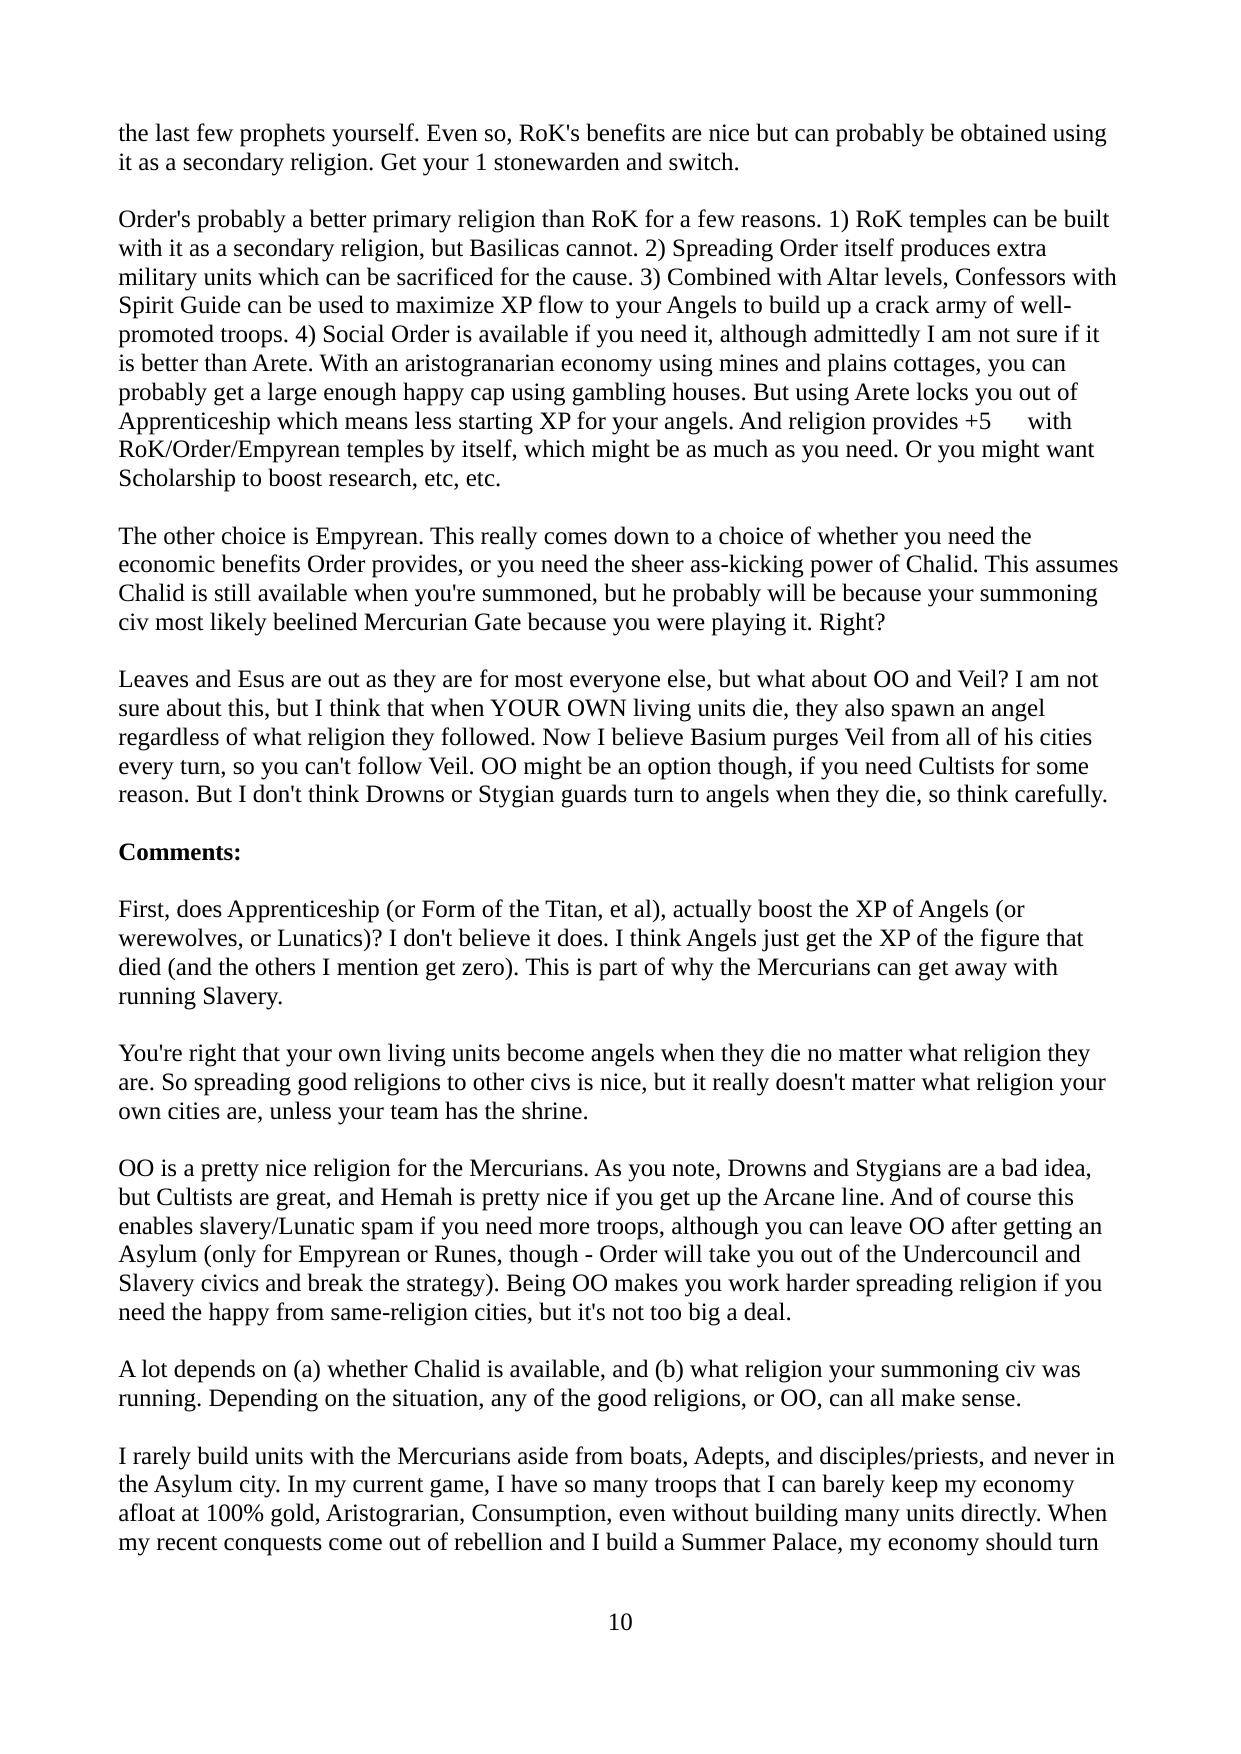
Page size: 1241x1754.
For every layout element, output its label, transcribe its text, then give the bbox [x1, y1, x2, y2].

text A lot depends on (a) whether Chalid is available, and (b) what religion your summoning civ was running. Depending on the situation, any of the good religions, or OO, can all make sense. [118, 1354, 1122, 1412]
text Comments: [118, 837, 1122, 866]
text I rarely build units with the Mercurians aside from boats, Adepts, and disciples/priests, and never in the Asylum city. In my current game, I have so many troops that I can barely keep my economy afloat at 100% gold, Aristograrian, Consumption, even without building many units directly. When my recent conquests come out of rebellion and I build a Summer Palace, my economy should turn [118, 1441, 1122, 1556]
text First, does Apprenticeship (or Form of the Titan, et al), actually boost the XP of Angels (or werewolves, or Lunatics)? I don't believe it does. I think Angels just get the XP of the figure that died (and the others I mention get zero). This is part of why the Mercurians can get away with running Slavery. You're right that your own living units become angels when they die no matter what religion they are. So spreading good religions to other civs is nice, but it really doesn't matter what religion your own cities are, unless your team has the shrine. OO is a pretty nice religion for the Mercurians. As you note, Drowns and Stygians are a bad idea, but Cultists are great, and Hemah is pretty nice if you get up the Arcane line. And of course this enables slavery/Lunatic spam if you need more troops, although you can leave OO after getting an Asylum (only for Empyrean or Runes, though - Order will take you out of the Undercouncil and Slavery civics and break the strategy). Being OO makes you work harder spreading religion if you need the happy from same-religion cities, but it's not too big a deal. [118, 894, 1122, 1326]
text the last few prophets yourself. Even so, RoK's benefits are nice but can probably be obtained using it as a secondary religion. Get your 1 stonewarden and switch. Order's probably a better primary religion than RoK for a few reasons. 1) RoK temples can be built with it as a secondary religion, but Basilicas cannot. 2) Spreading Order itself produces extra military units which can be sacrificed for the cause. 3) Combined with Altar levels, Confessors with Spirit Guide can be used to maximize XP flow to your Angels to build up a crack army of well-promoted troops. 4) Social Order is available if you need it, although admittedly I am not sure if it is better than Arete. With an aristogranarian economy using mines and plains cottages, you can probably get a large enough happy cap using gambling houses. But using Arete locks you out of Apprenticeship which means less starting XP for your angels. And religion provides +5 with RoK/Order/Empyrean temples by itself, which might be as much as you need. Or you might want Scholarship to boost research, etc, etc. The other choice is Empyrean. This really comes down to a choice of whether you need the economic benefits Order provides, or you need the sheer ass-kicking power of Chalid. This assumes Chalid is still available when you're summoned, but he probably will be because your summoning civ most likely beelined Mercurian Gate because you were playing it. Right? Leaves and Esus are out as they are for most everyone else, but what about OO and Veil? I am not sure about this, but I think that when YOUR OWN living units die, they also spawn an angel regardless of what religion they followed. Now I believe Basium purges Veil from all of his cities every turn, so you can't follow Veil. OO might be an option though, if you need Cultists for some reason. But I don't think Drowns or Stygian guards turn to angels when they die, so think carefully. [118, 118, 1122, 808]
